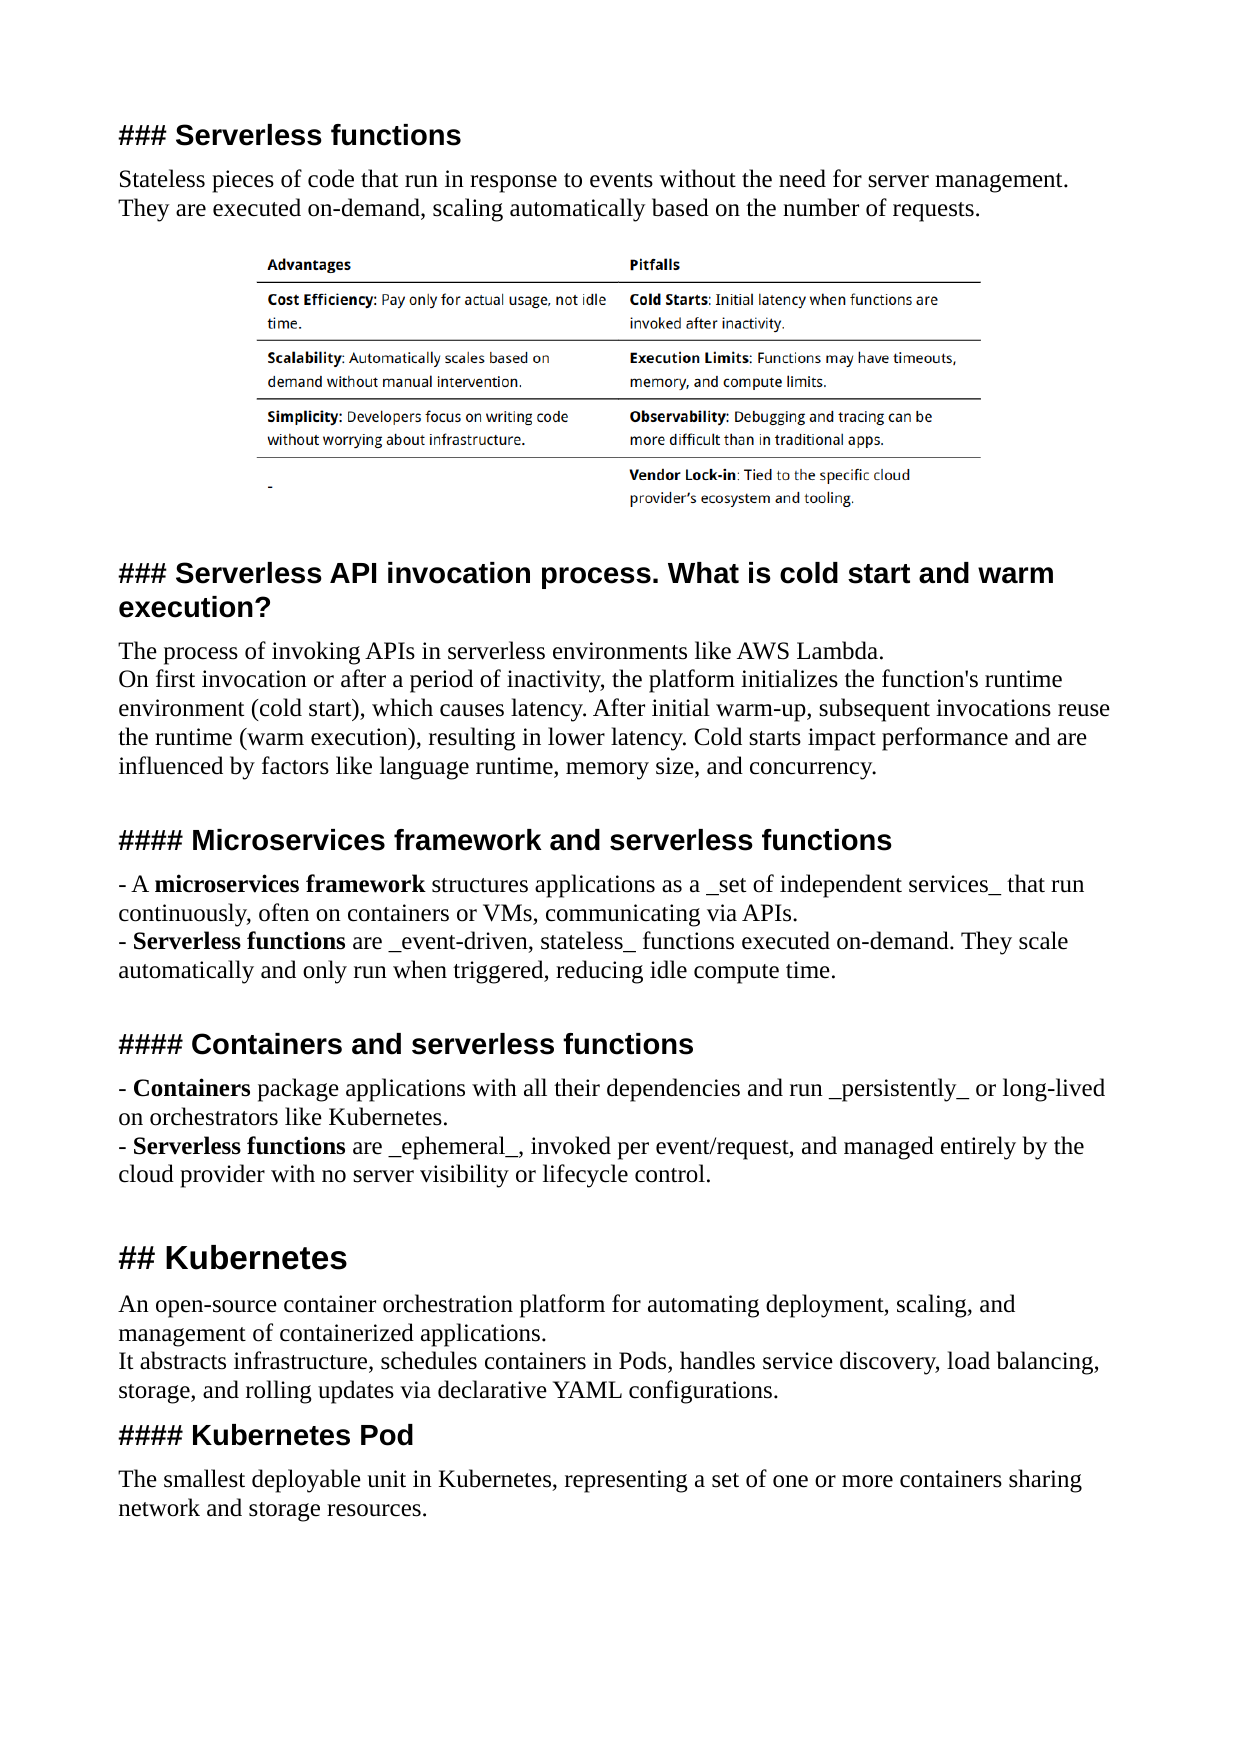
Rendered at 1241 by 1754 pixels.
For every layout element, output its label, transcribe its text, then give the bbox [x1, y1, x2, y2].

text It abstracts infrastructure, schedules containers in Pods, handles service discovery, load balancing, storage, and rolling updates via declarative YAML configurations. [118, 1346, 1122, 1404]
subtitle ### Serverless API invocation process. What is cold start and warm execution? [118, 556, 1122, 623]
text An open-source container orchestration platform for automating deployment, scaling, and management of containerized applications. [118, 1289, 1122, 1346]
subtitle #### Kubernetes Pod [118, 1418, 1122, 1452]
subtitle #### Containers and serverless functions [118, 1027, 1122, 1061]
picture [245, 250, 995, 513]
text The process of invoking APIs in serverless environments like AWS Lambda. [118, 636, 1122, 664]
subtitle ### Serverless functions [118, 118, 1122, 152]
text - A microservices framework structures applications as a _set of independent services_ that run continuously, often on containers or VMs, communicating via APIs. [118, 869, 1122, 926]
text Stateless pieces of code that run in response to events without the need for server management. They are executed on-demand, scaling automatically based on the number of requests. [118, 164, 1122, 222]
text - Containers package applications with all their dependencies and run _persistently_ or long-lived on orchestrators like Kubernetes. [118, 1073, 1122, 1131]
text The smallest deployable unit in Kubernetes, representing a set of one or more containers sharing network and storage resources. [118, 1464, 1122, 1522]
text On first invocation or after a period of inactivity, the platform initializes the function's runtime environment (cold start), which causes latency. After initial warm-up, subsequent invocations reuse the runtime (warm execution), resulting in lower latency. Cold starts impact performance and are influenced by factors like language runtime, memory size, and concurrency. [118, 664, 1122, 779]
text - Serverless functions are _ephemeral_, invoked per event/request, and managed entirely by the cloud provider with no server visibility or lifecycle control. [118, 1131, 1122, 1188]
text - Serverless functions are _event-driven, stateless_ functions executed on-demand. They scale automatically and only run when triggered, reducing idle compute time. [118, 926, 1122, 984]
subtitle ## Kubernetes [118, 1238, 1122, 1276]
subtitle #### Microservices framework and serverless functions [118, 823, 1122, 856]
